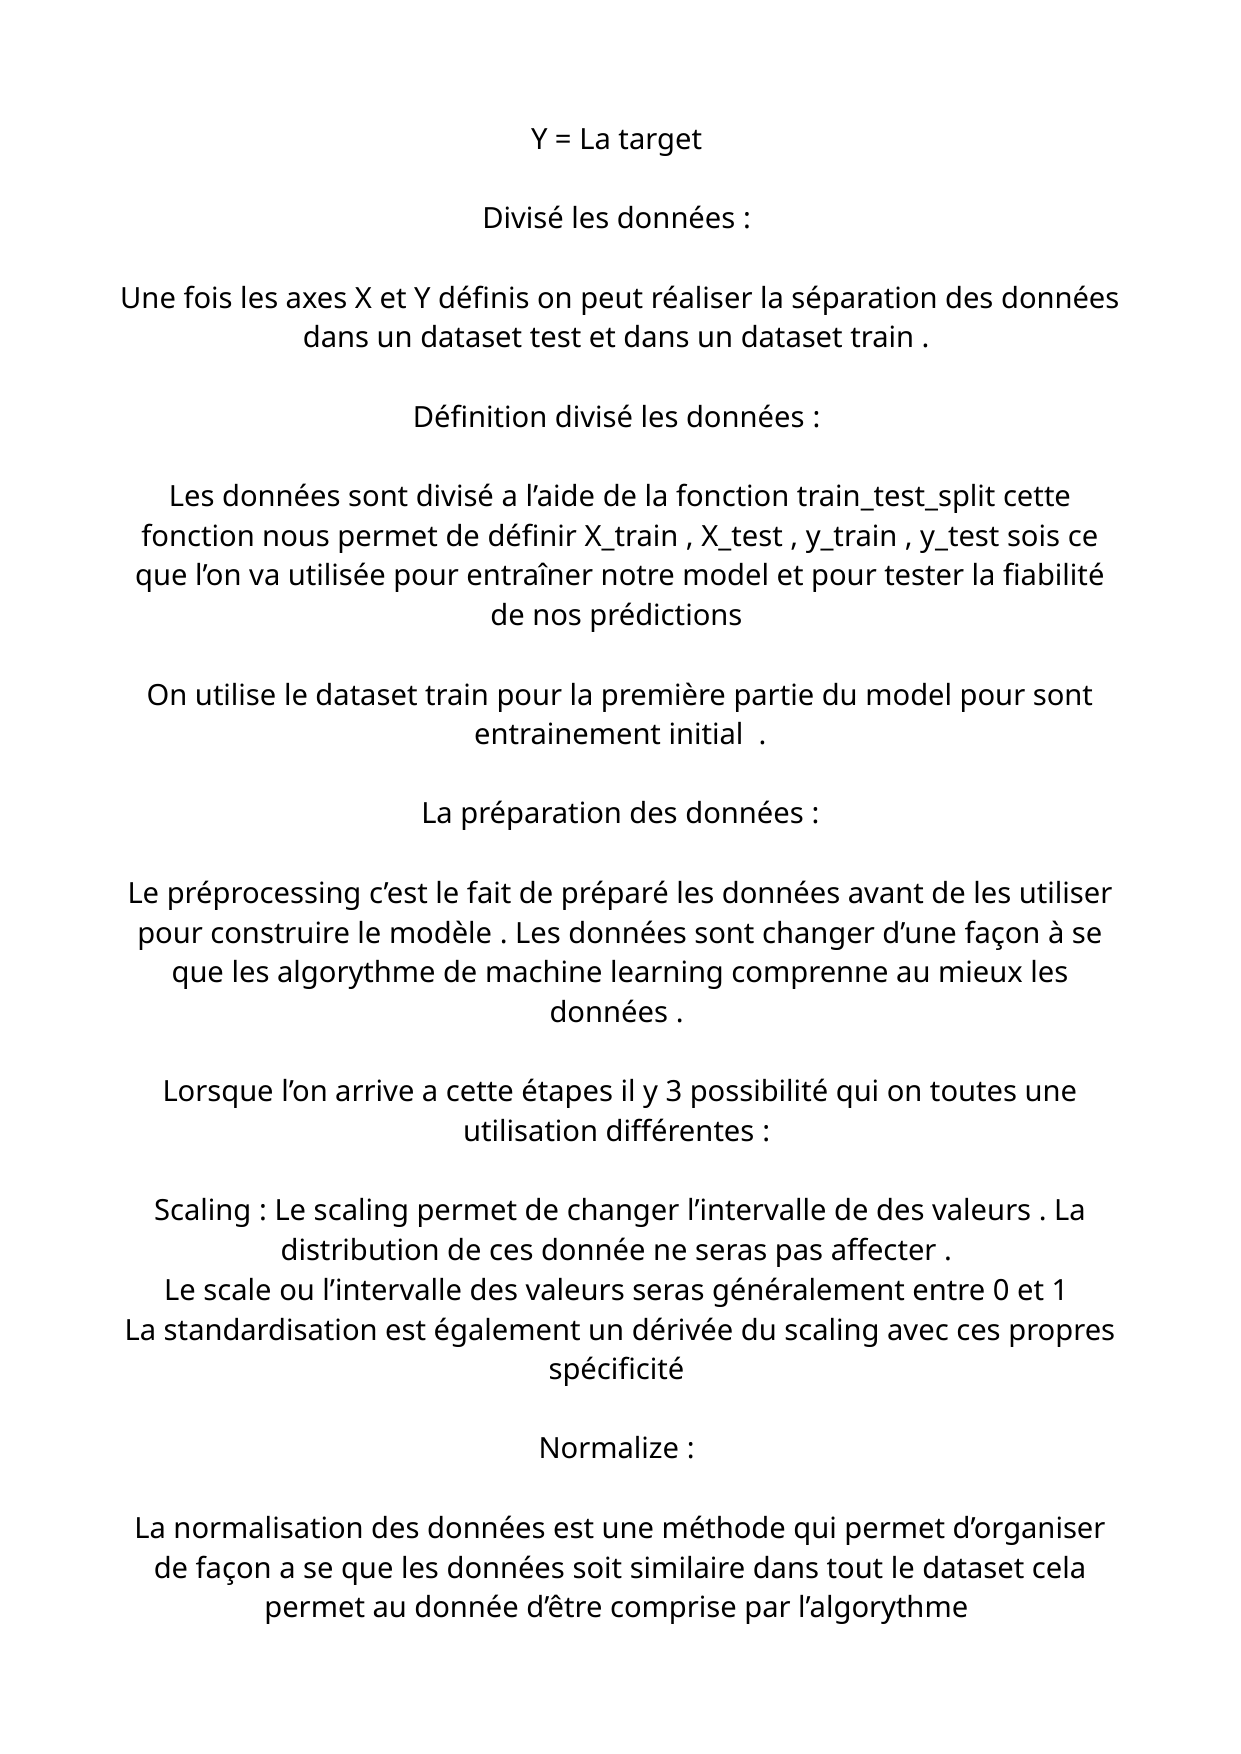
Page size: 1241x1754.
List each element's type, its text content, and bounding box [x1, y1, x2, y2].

text Lorsque l’on arrive a cette étapes il y 3 possibilité qui on toutes une utilisation différentes : [118, 1071, 1122, 1150]
text Scaling : Le scaling permet de changer l’intervalle de des valeurs . La distribution de ces donnée ne seras pas affecter . [118, 1190, 1122, 1269]
text Le préprocessing c’est le fait de préparé les données avant de les utiliser pour construire le modèle . Les données sont changer d’une façon à se que les algorythme de machine learning comprenne au mieux les données . [118, 872, 1122, 1031]
text Définition divisé les données : [118, 396, 1122, 436]
text La normalisation des données est une méthode qui permet d’organiser de façon a se que les données soit similaire dans tout le dataset cela permet au donnée d’être comprise par l’algorythme [118, 1507, 1122, 1626]
text La standardisation est également un dérivée du scaling avec ces propres spécificité [118, 1309, 1122, 1388]
text Le scale ou l’intervalle des valeurs seras généralement entre 0 et 1 [118, 1269, 1122, 1309]
text Divisé les données : [118, 197, 1122, 237]
text Y = La target [118, 118, 1122, 158]
text On utilise le dataset train pour la première partie du model pour sont entrainement initial . [118, 674, 1122, 753]
text Les données sont divisé a l’aide de la fonction train_test_split cette fonction nous permet de définir X_train , X_test , y_train , y_test sois ce que l’on va utilisée pour entraîner notre model et pour tester la fiabilité de nos prédictions [118, 475, 1122, 634]
text La préparation des données : [118, 793, 1122, 832]
text Une fois les axes X et Y définis on peut réaliser la séparation des données dans un dataset test et dans un dataset train . [118, 277, 1122, 356]
text Normalize : [118, 1428, 1122, 1467]
